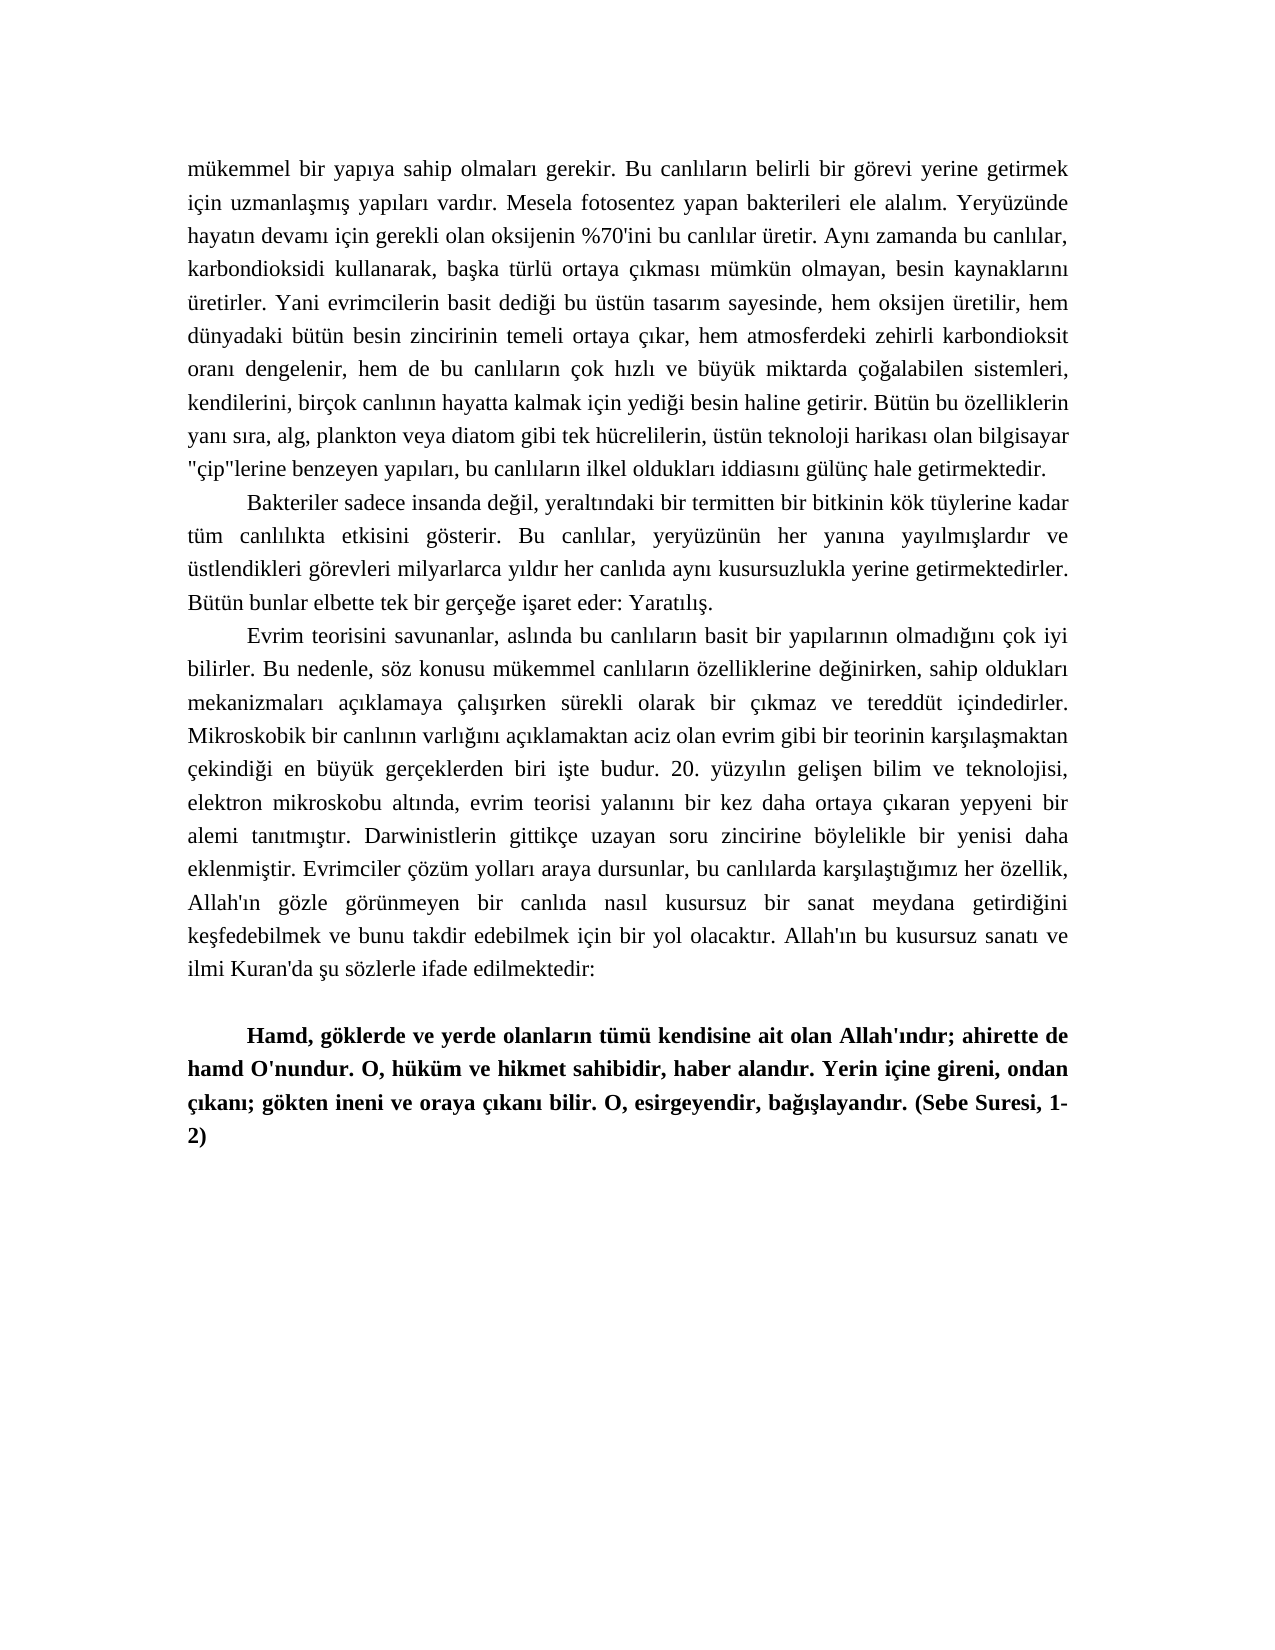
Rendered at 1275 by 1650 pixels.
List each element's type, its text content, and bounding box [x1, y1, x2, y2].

text mükemmel bir yapıya sahip olmaları gerekir. Bu canlıların belirli bir görevi yerine getirmek için uzmanlaşmış yapıları vardır. Mesela fotosentez yapan bakterileri ele alalım. Yeryüzünde hayatın devamı için gerekli olan oksijenin %70'ini bu canlılar üretir. Aynı zamanda bu canlılar, karbondioksidi kullanarak, başka türlü ortaya çıkması mümkün olmayan, besin kaynaklarını üretirler. Yani evrimcilerin basit dediği bu üstün tasarım sayesinde, hem oksijen üretilir, hem dünyadaki bütün besin zincirinin temeli ortaya çıkar, hem atmosferdeki zehirli karbondioksit oranı dengelenir, hem de bu canlıların çok hızlı ve büyük miktarda çoğalabilen sistemleri, kendilerini, birçok canlının hayatta kalmak için yediği besin haline getirir. Bütün bu özelliklerin yanı sıra, alg, plankton veya diatom gibi tek hücrelilerin, üstün teknoloji harikası olan bilgisayar "çip"lerine benzeyen yapıları, bu canlıların ilkel oldukları iddiasını gülünç hale getirmektedir. [187, 150, 1070, 483]
text Bakteriler sadece insanda değil, yeraltındaki bir termitten bir bitkinin kök tüylerine kadar tüm canlılıkta etkisini gösterir. Bu canlılar, yeryüzünün her yanına yayılmışlardır ve üstlendikleri görevleri milyarlarca yıldır her canlıda aynı kusursuzlukla yerine getirmektedirler. Bütün bunlar elbette tek bir gerçeğe işaret eder: Yaratılış. [187, 483, 1070, 617]
text Hamd, göklerde ve yerde olanların tümü kendisine ait olan Allah'ındır; ahirette de hamd O'nundur. O, hüküm ve hikmet sahibidir, haber alandır. Yerin içine gireni, ondan çıkanı; gökten ineni ve oraya çıkanı bilir. O, esirgeyendir, bağışlayandır. (Sebe Suresi, 1-2) [187, 1017, 1070, 1150]
text Evrim teorisini savunanlar, aslında bu canlıların basit bir yapılarının olmadığını çok iyi bilirler. Bu nedenle, söz konusu mükemmel canlıların özelliklerine değinirken, sahip oldukları mekanizmaları açıklamaya çalışırken sürekli olarak bir çıkmaz ve tereddüt içindedirler. Mikroskobik bir canlının varlığını açıklamaktan aciz olan evrim gibi bir teorinin karşılaşmaktan çekindiği en büyük gerçeklerden biri işte budur. 20. yüzyılın gelişen bilim ve teknolojisi, elektron mikroskobu altında, evrim teorisi yalanını bir kez daha ortaya çıkaran yepyeni bir alemi tanıtmıştır. Darwinistlerin gittikçe uzayan soru zincirine böylelikle bir yenisi daha eklenmiştir. Evrimciler çözüm yolları araya dursunlar, bu canlılarda karşılaştığımız her özellik, Allah'ın gözle görünmeyen bir canlıda nasıl kusursuz bir sanat meydana getirdiğini keşfedebilmek ve bunu takdir edebilmek için bir yol olacaktır. Allah'ın bu kusursuz sanatı ve ilmi Kuran'da şu sözlerle ifade edilmektedir: [187, 617, 1070, 983]
